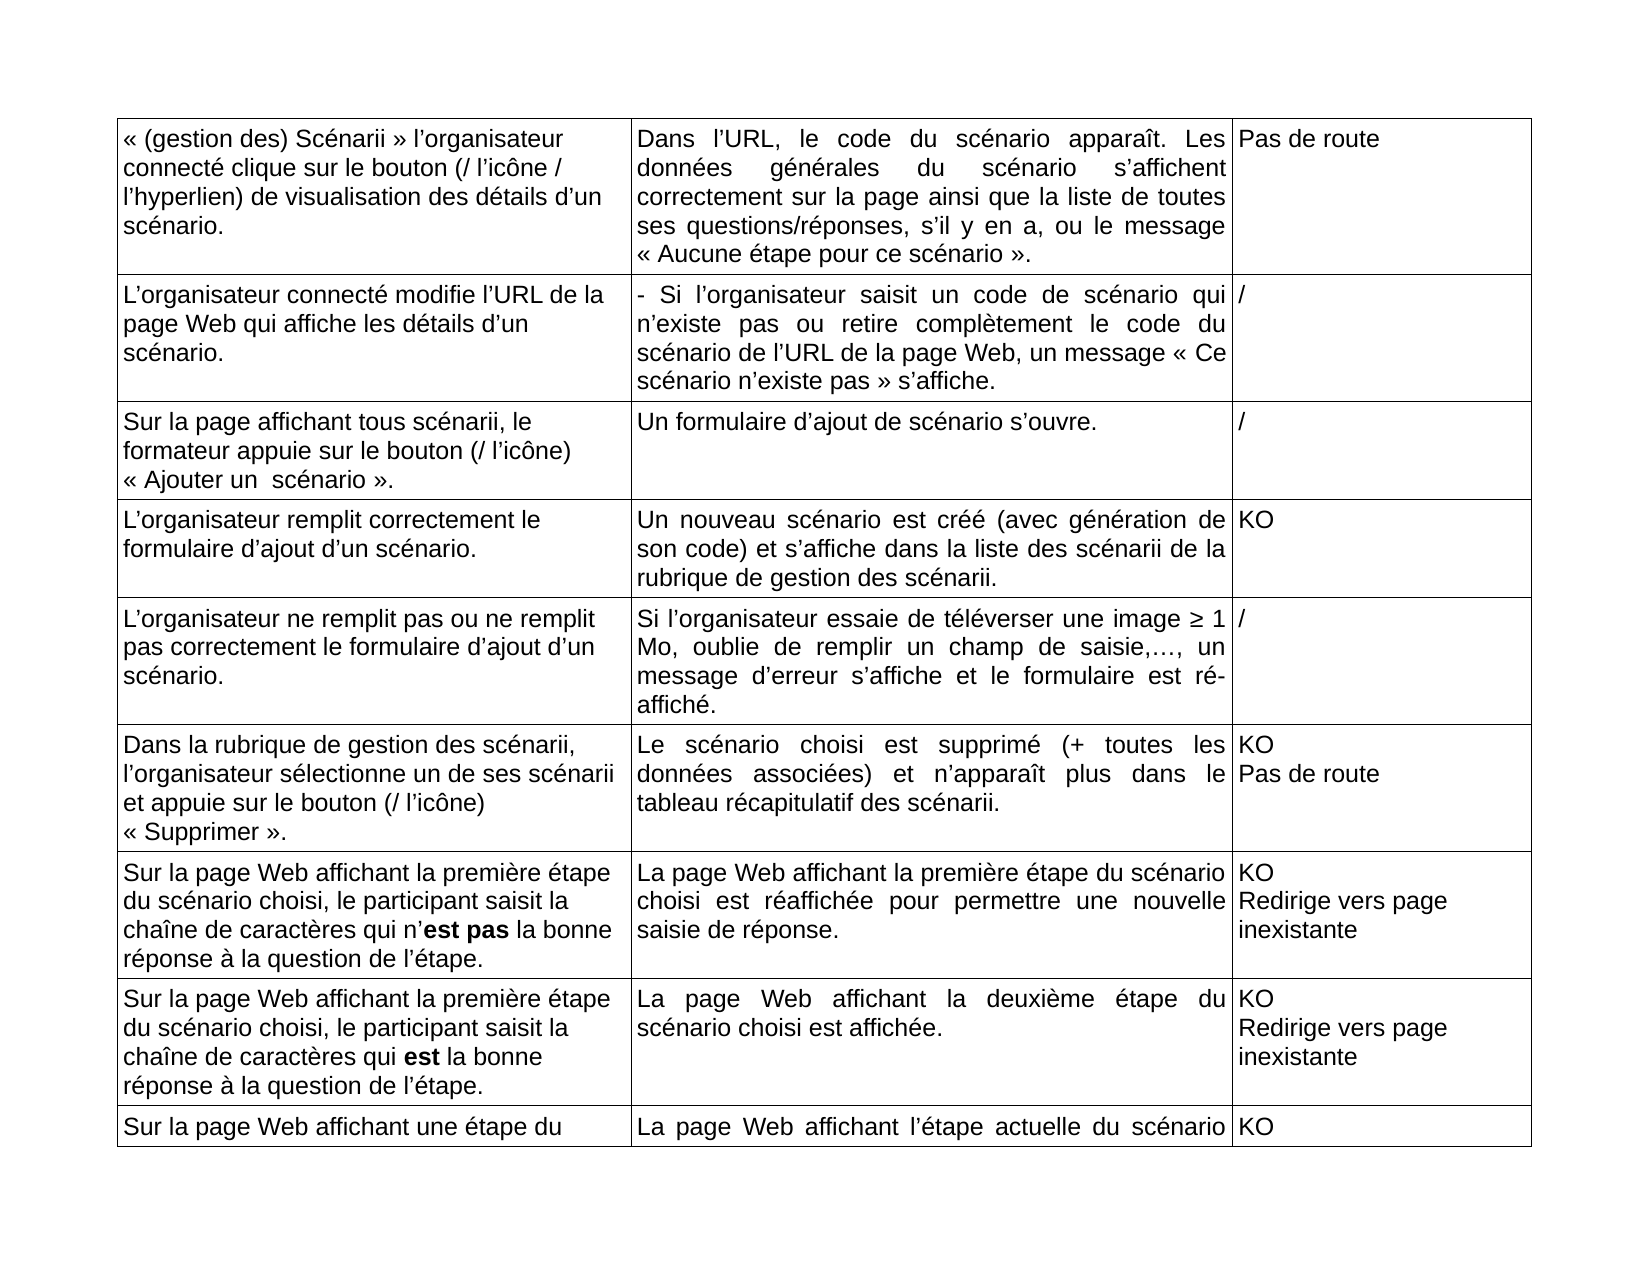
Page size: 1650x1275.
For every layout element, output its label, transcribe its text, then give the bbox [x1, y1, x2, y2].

table_cell Le scénario choisi est supprimé (+ toutes les données associées) et n’apparaît plus dans le tableau récapitulatif des scénarii. [632, 725, 1232, 851]
table_cell L’organisateur remplit correctement le formulaire d’ajout d’un scénario. [118, 500, 631, 597]
table_cell Si l’organisateur essaie de téléverser une image ≥ 1 Mo, oublie de remplir un champ de saisie,…, un message d’erreur s’affiche et le formulaire est ré-affiché. [632, 598, 1232, 724]
table_cell La page Web affichant l’étape actuelle du scénario [632, 1106, 1232, 1146]
table_cell KO [1233, 500, 1531, 597]
table_cell / [1233, 598, 1531, 724]
table_cell Un formulaire d’ajout de scénario s’ouvre. [632, 402, 1232, 499]
table_cell - Si l’organisateur saisit un code de scénario qui n’existe pas ou retire complètement le code du scénario de l’URL de la page Web, un message « Ce scénario n’existe pas » s’affiche. [632, 275, 1232, 401]
table_cell / [1233, 402, 1531, 499]
table_cell Sur la page Web affichant la première étape du scénario choisi, le participant saisit la chaîne de caractères qui n’est pas la bonne réponse à la question de l’étape. [118, 852, 631, 978]
table_cell KO [1233, 1106, 1531, 1146]
table_cell Dans la rubrique de gestion des scénarii, l’organisateur sélectionne un de ses scénarii et appuie sur le bouton (/ l’icône) « Supprimer ». [118, 725, 631, 851]
table_cell L’organisateur connecté modifie l’URL de la page Web qui affiche les détails d’un scénario. [118, 275, 631, 401]
table_cell Sur la page Web affichant une étape du [118, 1106, 631, 1146]
table_cell KO Pas de route [1233, 725, 1531, 851]
table_cell La page Web affichant la première étape du scénario choisi est réaffichée pour permettre une nouvelle saisie de réponse. [632, 852, 1232, 978]
table_cell La page Web affichant la deuxième étape du scénario choisi est affichée. [632, 979, 1232, 1105]
table_cell Sur la page affichant tous scénarii, le formateur appuie sur le bouton (/ l’icône) « Ajouter un scénario ». [118, 402, 631, 499]
table_cell KO Redirige vers page inexistante [1233, 852, 1531, 978]
table_cell / [1233, 275, 1531, 401]
table_cell L’organisateur ne remplit pas ou ne remplit pas correctement le formulaire d’ajout d’un scénario. [118, 598, 631, 724]
table_cell Pas de route [1233, 119, 1531, 274]
table_cell KO Redirige vers page inexistante [1233, 979, 1531, 1105]
table_cell Un nouveau scénario est créé (avec génération de son code) et s’affiche dans la liste des scénarii de la rubrique de gestion des scénarii. [632, 500, 1232, 597]
table_cell « (gestion des) Scénarii » l’organisateur connecté clique sur le bouton (/ l’icône / l’hyperlien) de visualisation des détails d’un scénario. [118, 119, 631, 274]
table_cell Sur la page Web affichant la première étape du scénario choisi, le participant saisit la chaîne de caractères qui est la bonne réponse à la question de l’étape. [118, 979, 631, 1105]
table_cell Dans l’URL, le code du scénario apparaît. Les données générales du scénario s’affichent correctement sur la page ainsi que la liste de toutes ses questions/réponses, s’il y en a, ou le message « Aucune étape pour ce scénario ». [632, 119, 1232, 274]
